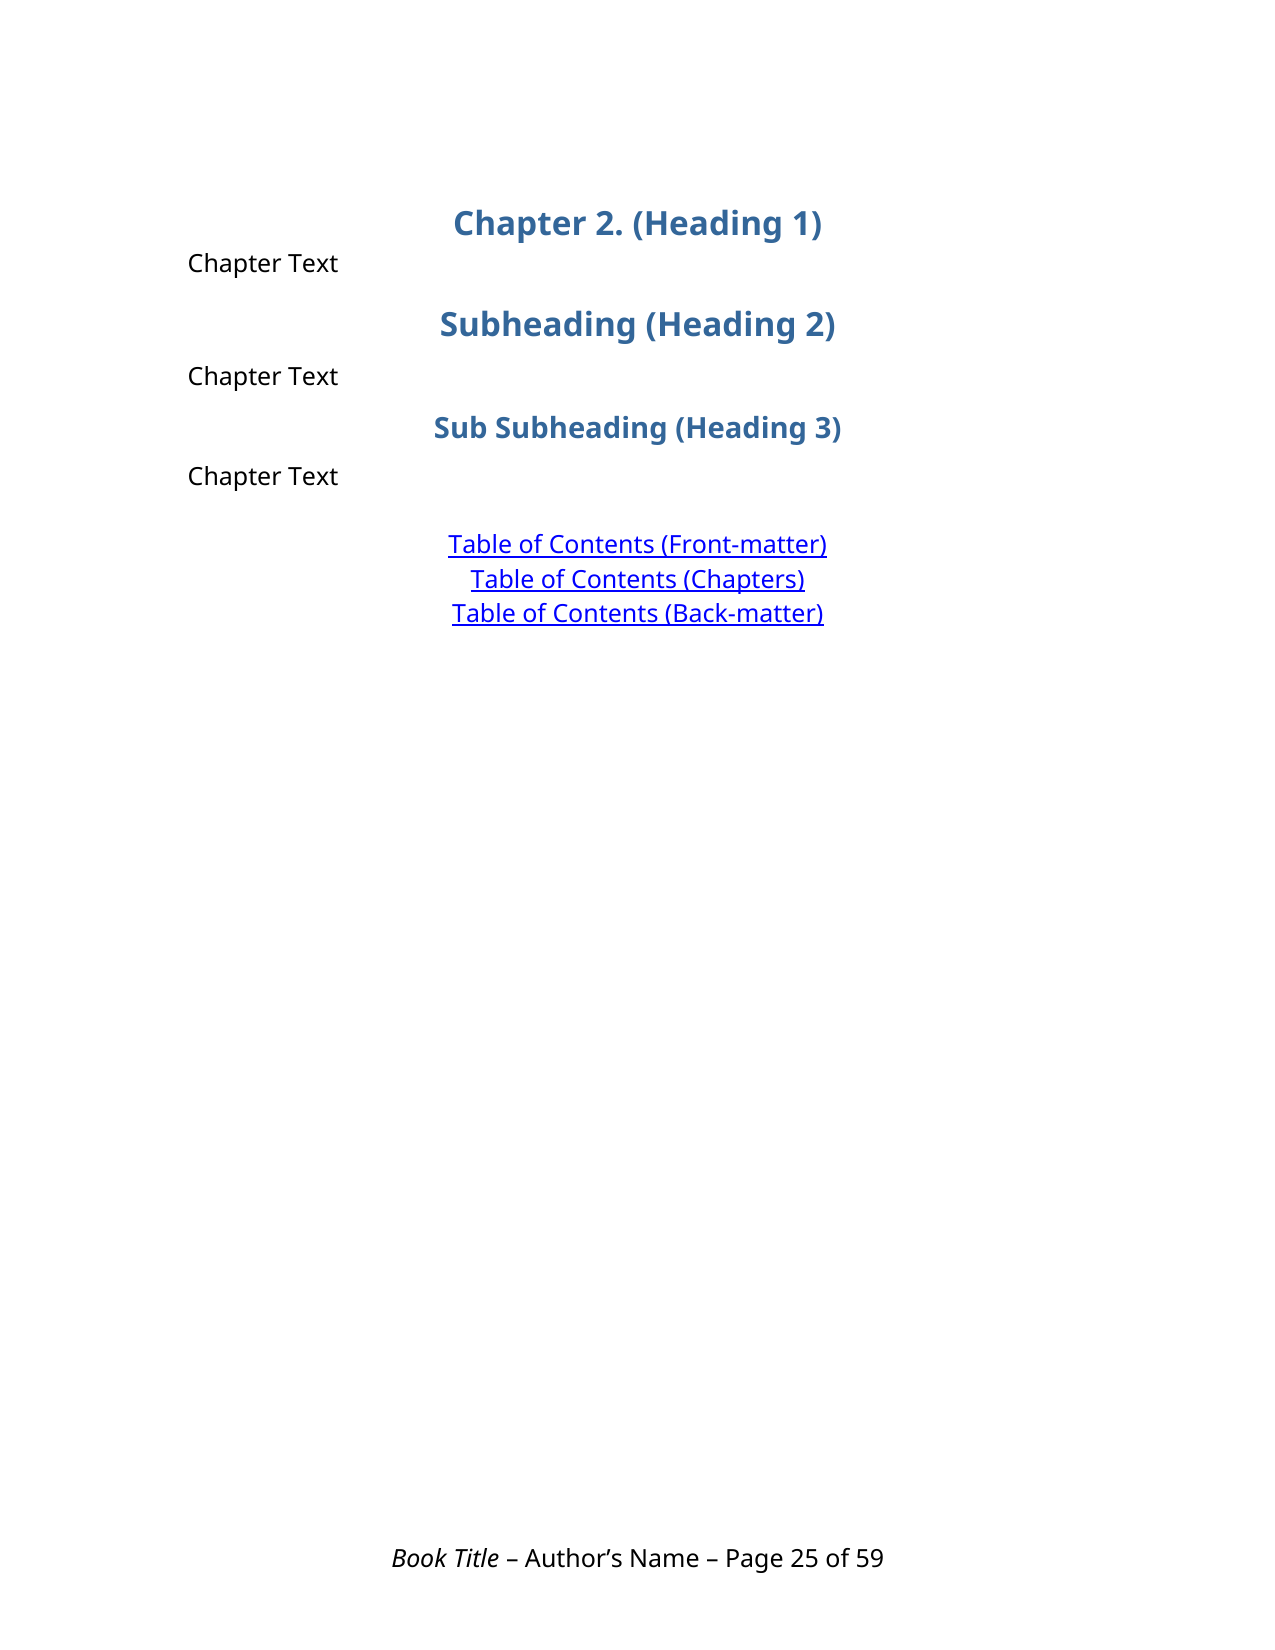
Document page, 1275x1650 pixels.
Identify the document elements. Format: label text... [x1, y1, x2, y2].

text Chapter Text [187, 245, 1087, 279]
subtitle Sub Subheading (Heading 3) [187, 407, 1087, 447]
subtitle Chapter 2. (Heading 1) [187, 200, 1087, 245]
text Chapter Text [187, 459, 1087, 493]
text Chapter Text [187, 358, 1087, 392]
text Table of Contents (Back-matter) [187, 595, 1087, 629]
subtitle Subheading (Heading 2) [187, 300, 1087, 346]
text Table of Contents (Chapters) [187, 561, 1087, 595]
text Table of Contents (Front-matter) [187, 527, 1087, 561]
